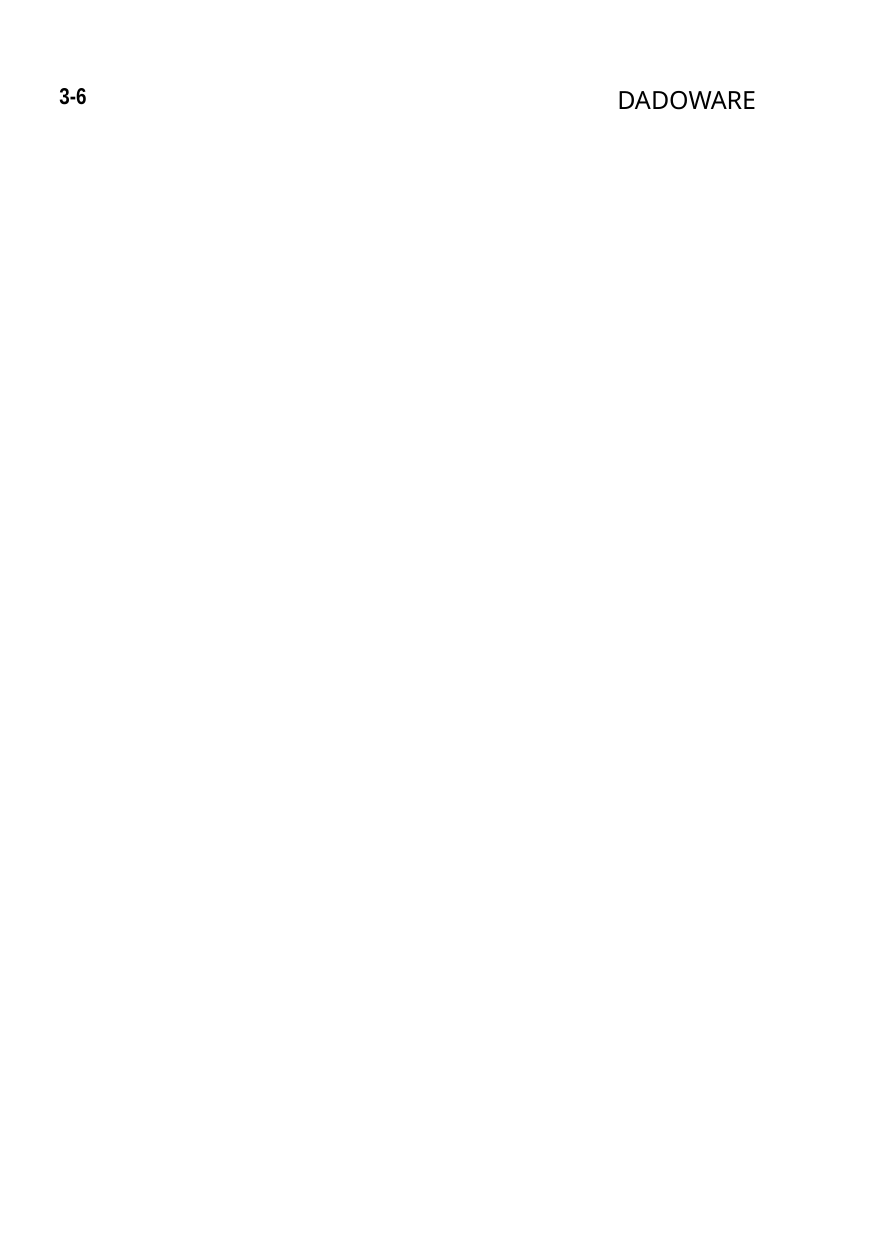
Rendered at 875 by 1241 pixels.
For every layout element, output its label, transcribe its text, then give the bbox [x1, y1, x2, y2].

text 3-6 [59, 83, 177, 109]
